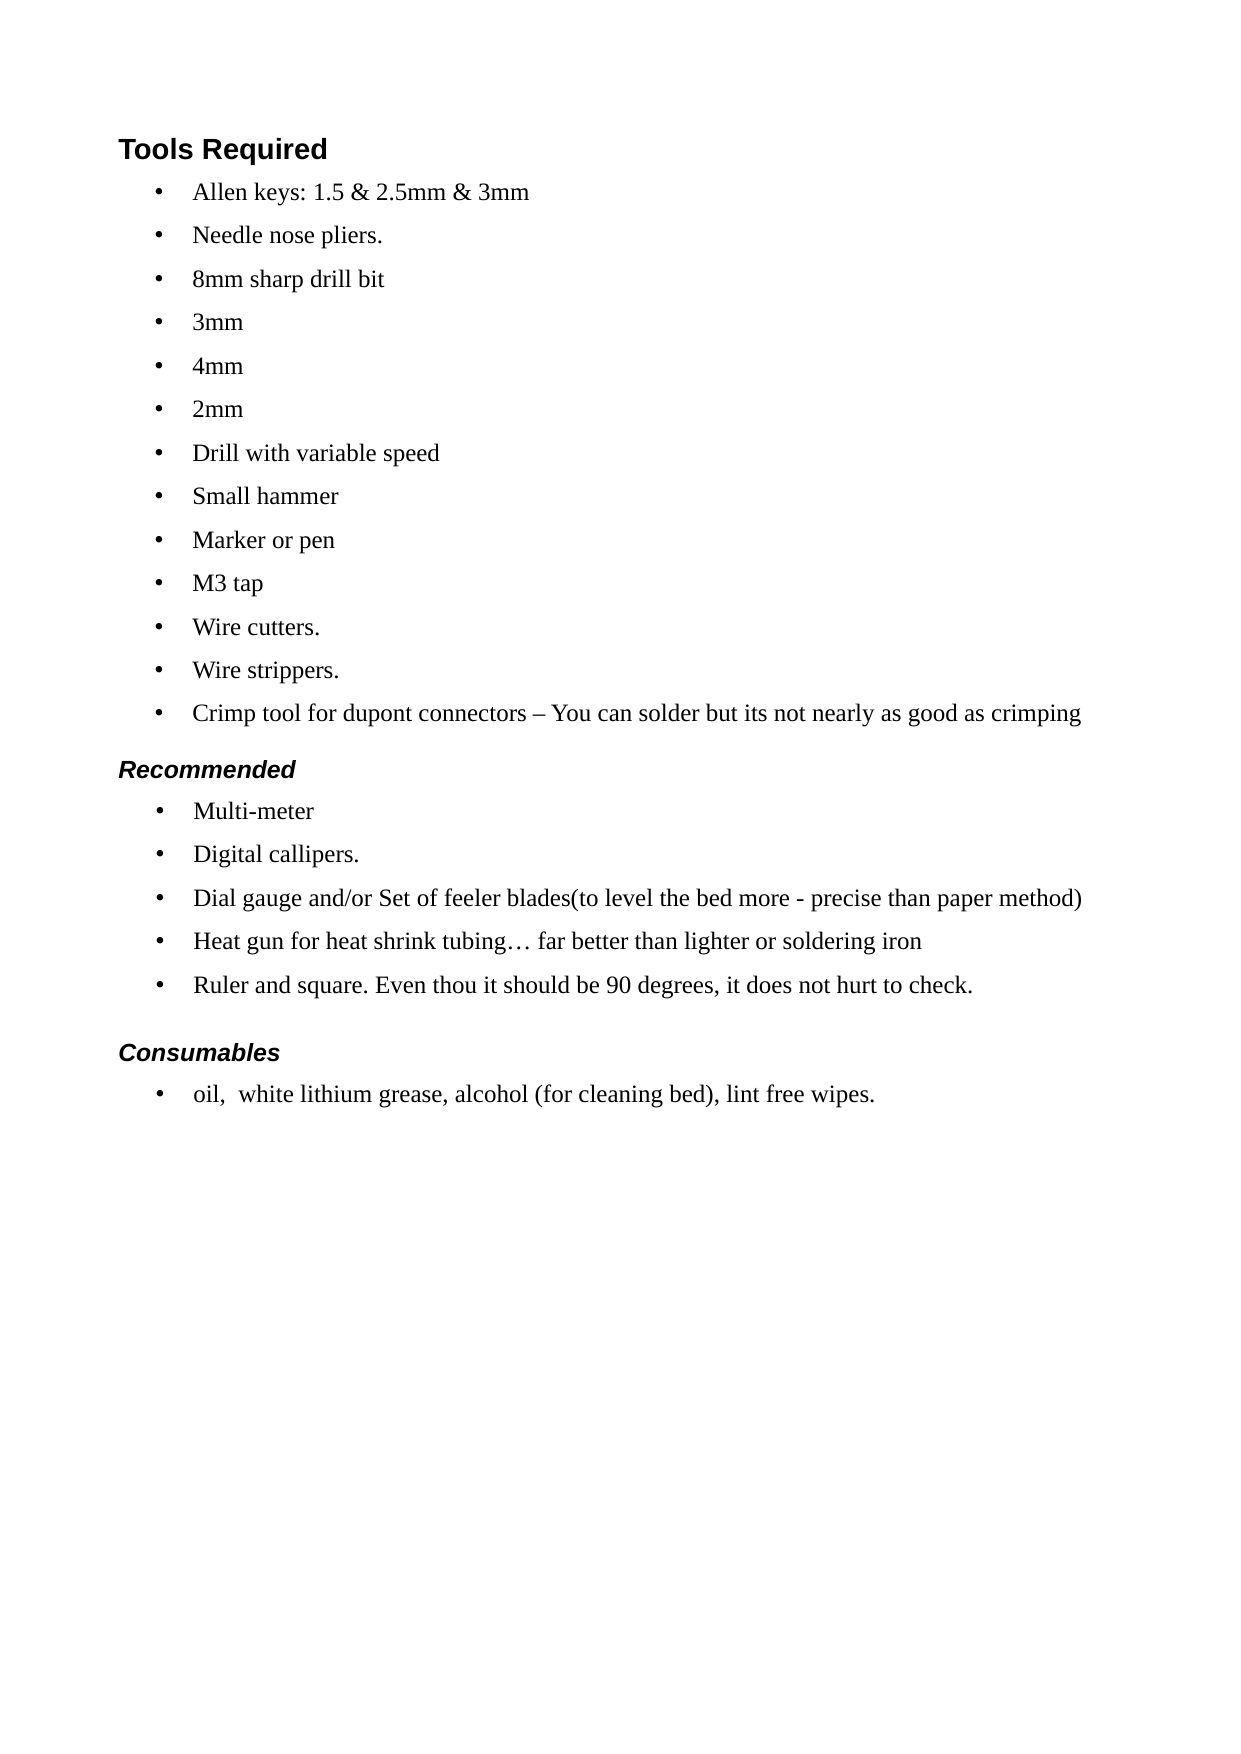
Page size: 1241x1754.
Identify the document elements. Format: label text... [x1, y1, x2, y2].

list Multi-meter [156, 796, 1122, 825]
list 2mm [154, 394, 1122, 423]
list Heat gun for heat shrink tubing… far better than lighter or soldering iron [156, 926, 1122, 955]
list Digital callipers. [156, 839, 1122, 868]
list Drill with variable speed [154, 438, 1122, 467]
subtitle Tools Required [43, 132, 1122, 165]
list 3mm [154, 307, 1122, 336]
list Crimp tool for dupont connectors – You can solder but its not nearly as good as crimping [154, 698, 1122, 727]
list 8mm sharp drill bit [154, 264, 1122, 293]
list oil, white lithium grease, alcohol (for cleaning bed), lint free wipes. [156, 1079, 1122, 1108]
list Ruler and square. Even thou it should be 90 degrees, it does not hurt to check. [156, 970, 1122, 998]
list Marker or pen [154, 525, 1122, 553]
list Dial gauge and/or Set of feeler blades(to level the bed more - precise than paper method) [156, 883, 1122, 912]
list Wire strippers. [154, 655, 1122, 684]
subtitle Consumables [118, 1038, 1122, 1067]
list Needle nose pliers. [154, 221, 1122, 249]
list Small hammer [154, 481, 1122, 510]
list Wire cutters. [154, 612, 1122, 640]
list M3 tap [154, 568, 1122, 597]
list Allen keys: 1.5 & 2.5mm & 3mm [154, 177, 1122, 206]
subtitle Recommended [118, 755, 1122, 784]
list 4mm [154, 351, 1122, 380]
